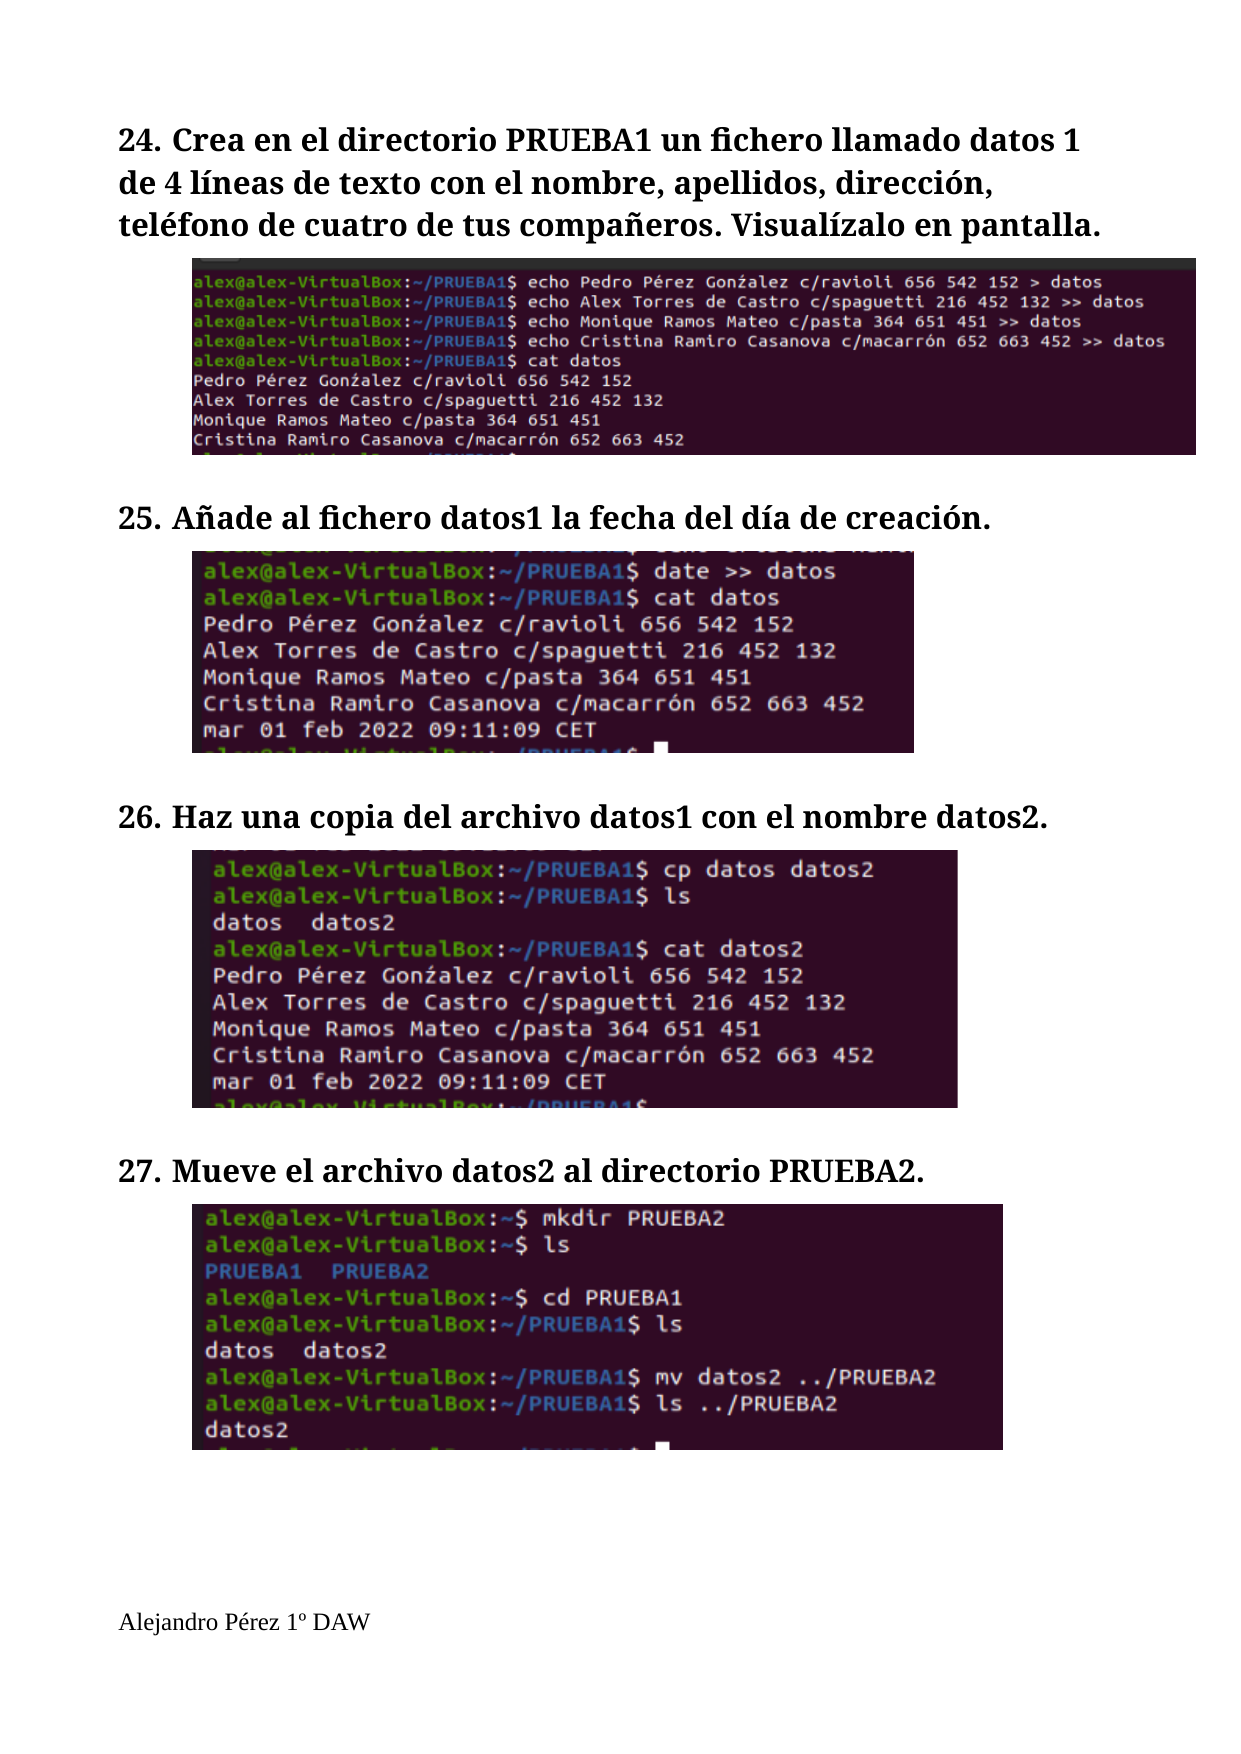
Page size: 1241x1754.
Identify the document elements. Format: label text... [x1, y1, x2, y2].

subtitle 27. Mueve el archivo datos2 al directorio PRUEBA2. [118, 1149, 1122, 1192]
picture [192, 258, 1196, 455]
picture [192, 850, 958, 1108]
subtitle 25. Añade al fichero datos1 la fecha del día de creación. [118, 496, 1122, 539]
subtitle 26. Haz una copia del archivo datos1 con el nombre datos2. [118, 795, 1122, 837]
subtitle 24. Crea en el directorio PRUEBA1 un fichero llamado datos 1 de 4 líneas de texto con el nombre, apellidos, dirección, teléfono de cuatro de tus compañeros. Visualízalo en pantalla. [118, 118, 1122, 246]
picture [192, 551, 914, 753]
picture [192, 1204, 1003, 1450]
